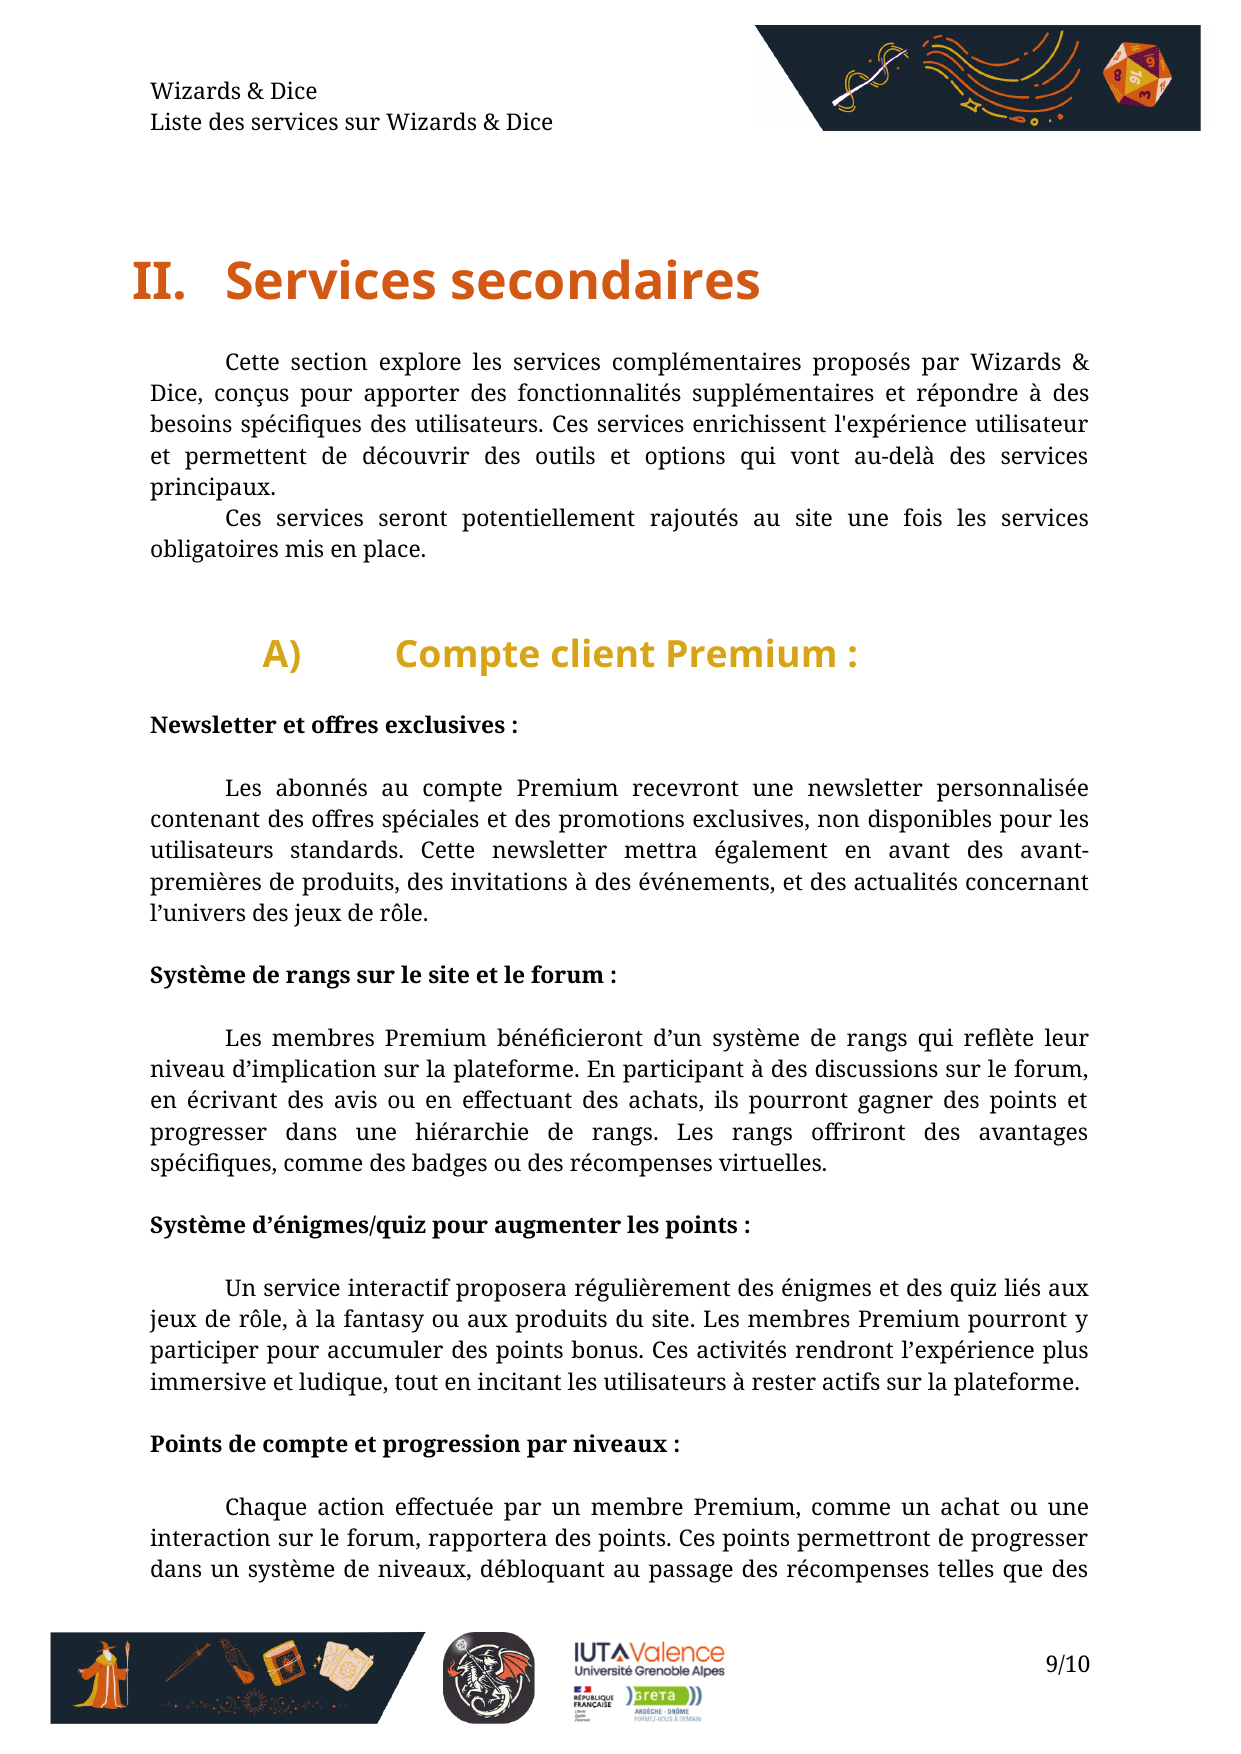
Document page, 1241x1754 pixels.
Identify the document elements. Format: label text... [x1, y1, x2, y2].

text Un service interactif proposera régulièrement des énigmes et des quiz liés aux jeux de rôle, à la fantasy ou aux produits du site. Les membres Premium pourront y participer pour accumuler des points bonus. Ces activités rendront l’expérience plus immersive et ludique, tout en incitant les utilisateurs à rester actifs sur la plateforme. [150, 1272, 1090, 1397]
picture [748, 25, 1214, 132]
text Cette section explore les services complémentaires proposés par Wizards & Dice, conçus pour apporter des fonctionnalités supplémentaires et répondre à des besoins spécifiques des utilisateurs. Ces services enrichissent l'expérience utilisateur et permettent de découvrir des outils et options qui vont au-delà des services principaux. [150, 346, 1090, 502]
text Points de compte et progression par niveaux : [150, 1428, 1090, 1459]
text Système de rangs sur le site et le forum : [150, 959, 1090, 991]
text Les abonnés au compte Premium recevront une newsletter personnalisée contenant des offres spéciales et des promotions exclusives, non disponibles pour les utilisateurs standards. Cette newsletter mettra également en avant des avant-premières de produits, des invitations à des événements, et des actualités concernant l’univers des jeux de rôle. [150, 772, 1090, 928]
text Newsletter et offres exclusives : [150, 709, 1090, 741]
text Système d’énigmes/quiz pour augmenter les points : [150, 1209, 1090, 1241]
picture [42, 1628, 749, 1733]
text Ces services seront potentiellement rajoutés au site une fois les services obligatoires mis en place. [150, 502, 1090, 565]
subtitle Compte client Premium : [262, 627, 1090, 678]
text Les membres Premium bénéficieront d’un système de rangs qui reflète leur niveau d’implication sur la plateforme. En participant à des discussions sur le forum, en écrivant des avis ou en effectuant des achats, ils pourront gagner des points et progresser dans une hiérarchie de rangs. Les rangs offriront des avantages spécifiques, comme des badges ou des récompenses virtuelles. [150, 1022, 1090, 1178]
subtitle Services secondaires [187, 244, 1090, 315]
text Chaque action effectuée par un membre Premium, comme un achat ou une interaction sur le forum, rapportera des points. Ces points permettront de progresser dans un système de niveaux, débloquant au passage des récompenses telles que des [150, 1491, 1090, 1584]
